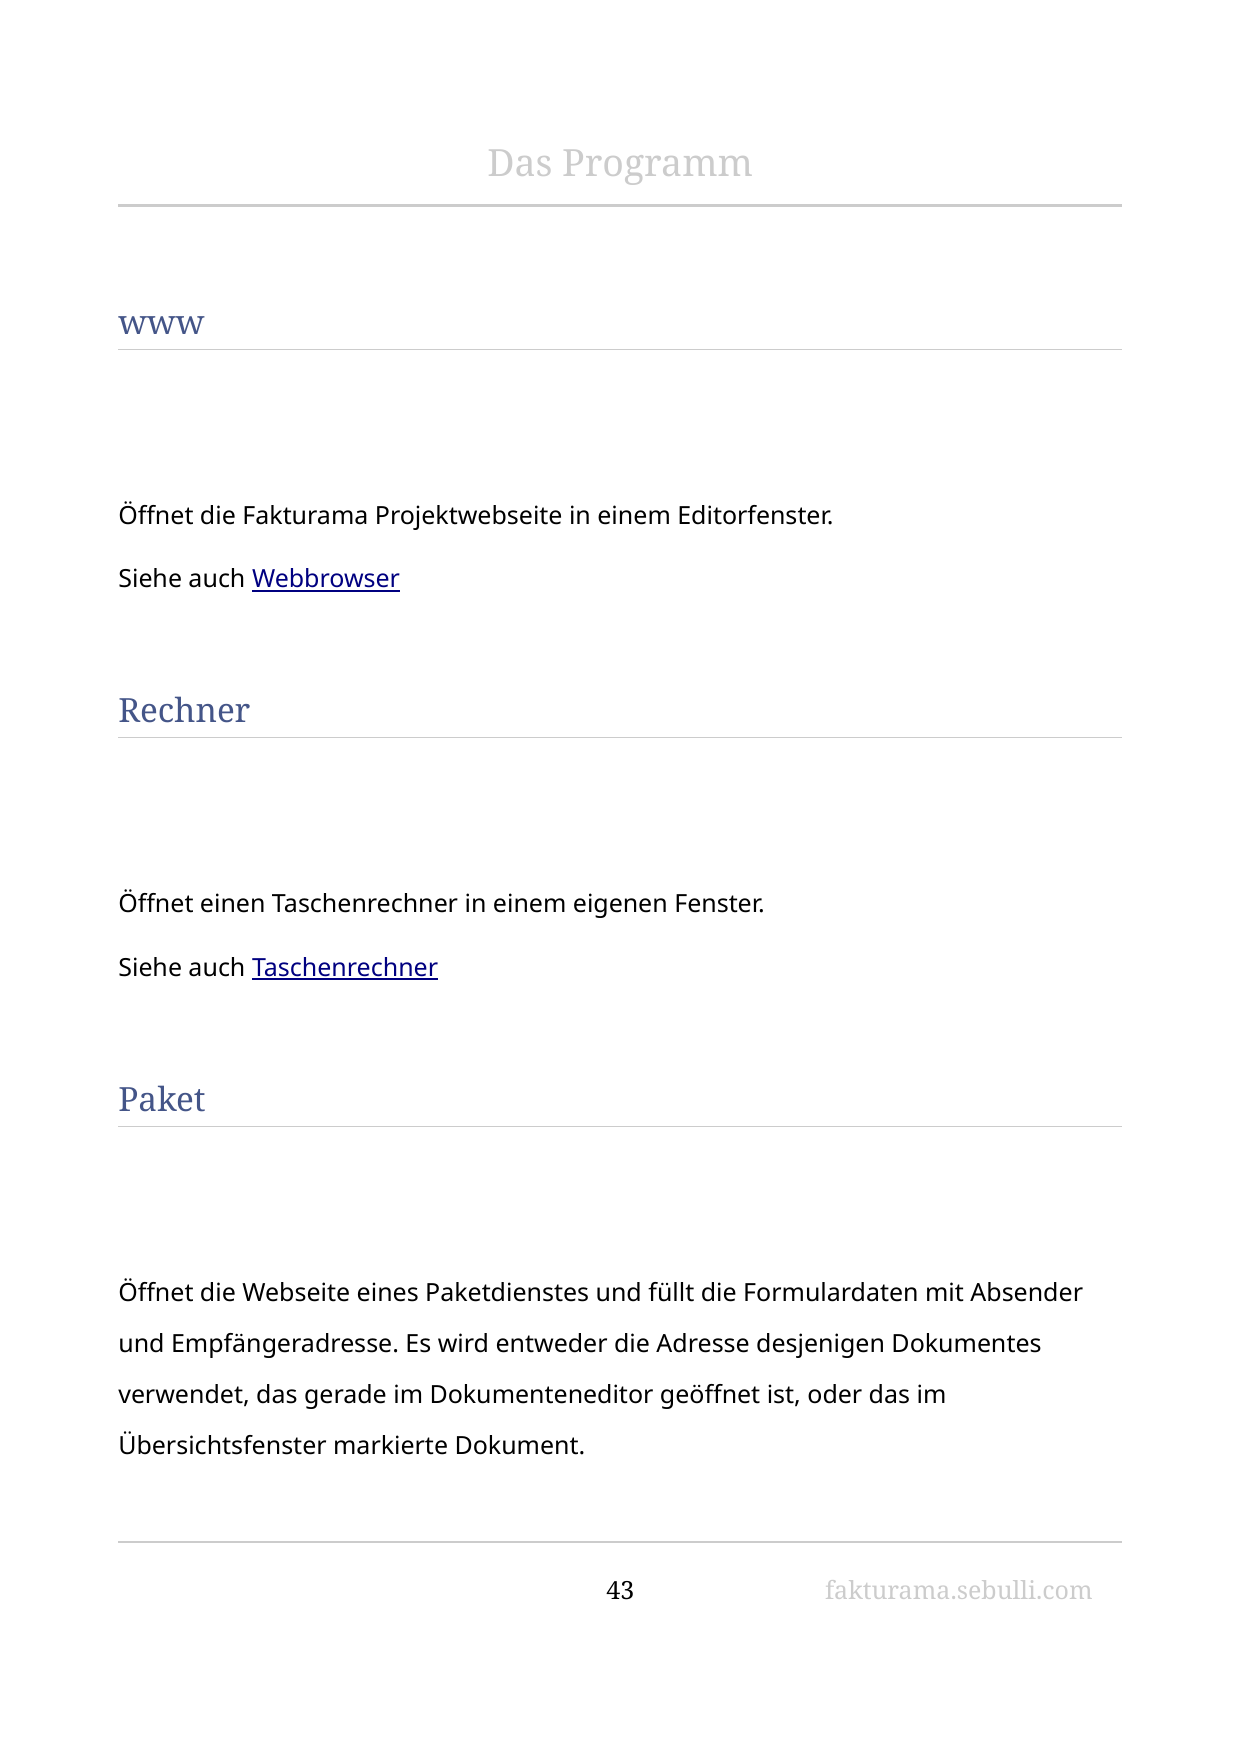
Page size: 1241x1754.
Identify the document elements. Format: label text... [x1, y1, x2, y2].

text Öffnet die Fakturama Projektwebseite in einem Editorfenster. [118, 498, 1122, 532]
subtitle Paket [118, 1076, 1122, 1126]
text Öffnet die Webseite eines Paketdienstes und füllt die Formulardaten mit Absender und Empfängeradresse. Es wird entweder die Adresse desjenigen Dokumentes verwendet, das gerade im Dokumenteneditor geöffnet ist, oder das im Übersichtsfenster markierte Dokument. [118, 1275, 1122, 1462]
text Siehe auch Taschenrechner [118, 950, 1122, 984]
text Öffnet einen Taschenrechner in einem eigenen Fenster. [118, 886, 1122, 920]
subtitle www [118, 299, 1122, 349]
text Siehe auch Webbrowser [118, 561, 1122, 595]
subtitle Rechner [118, 687, 1122, 737]
